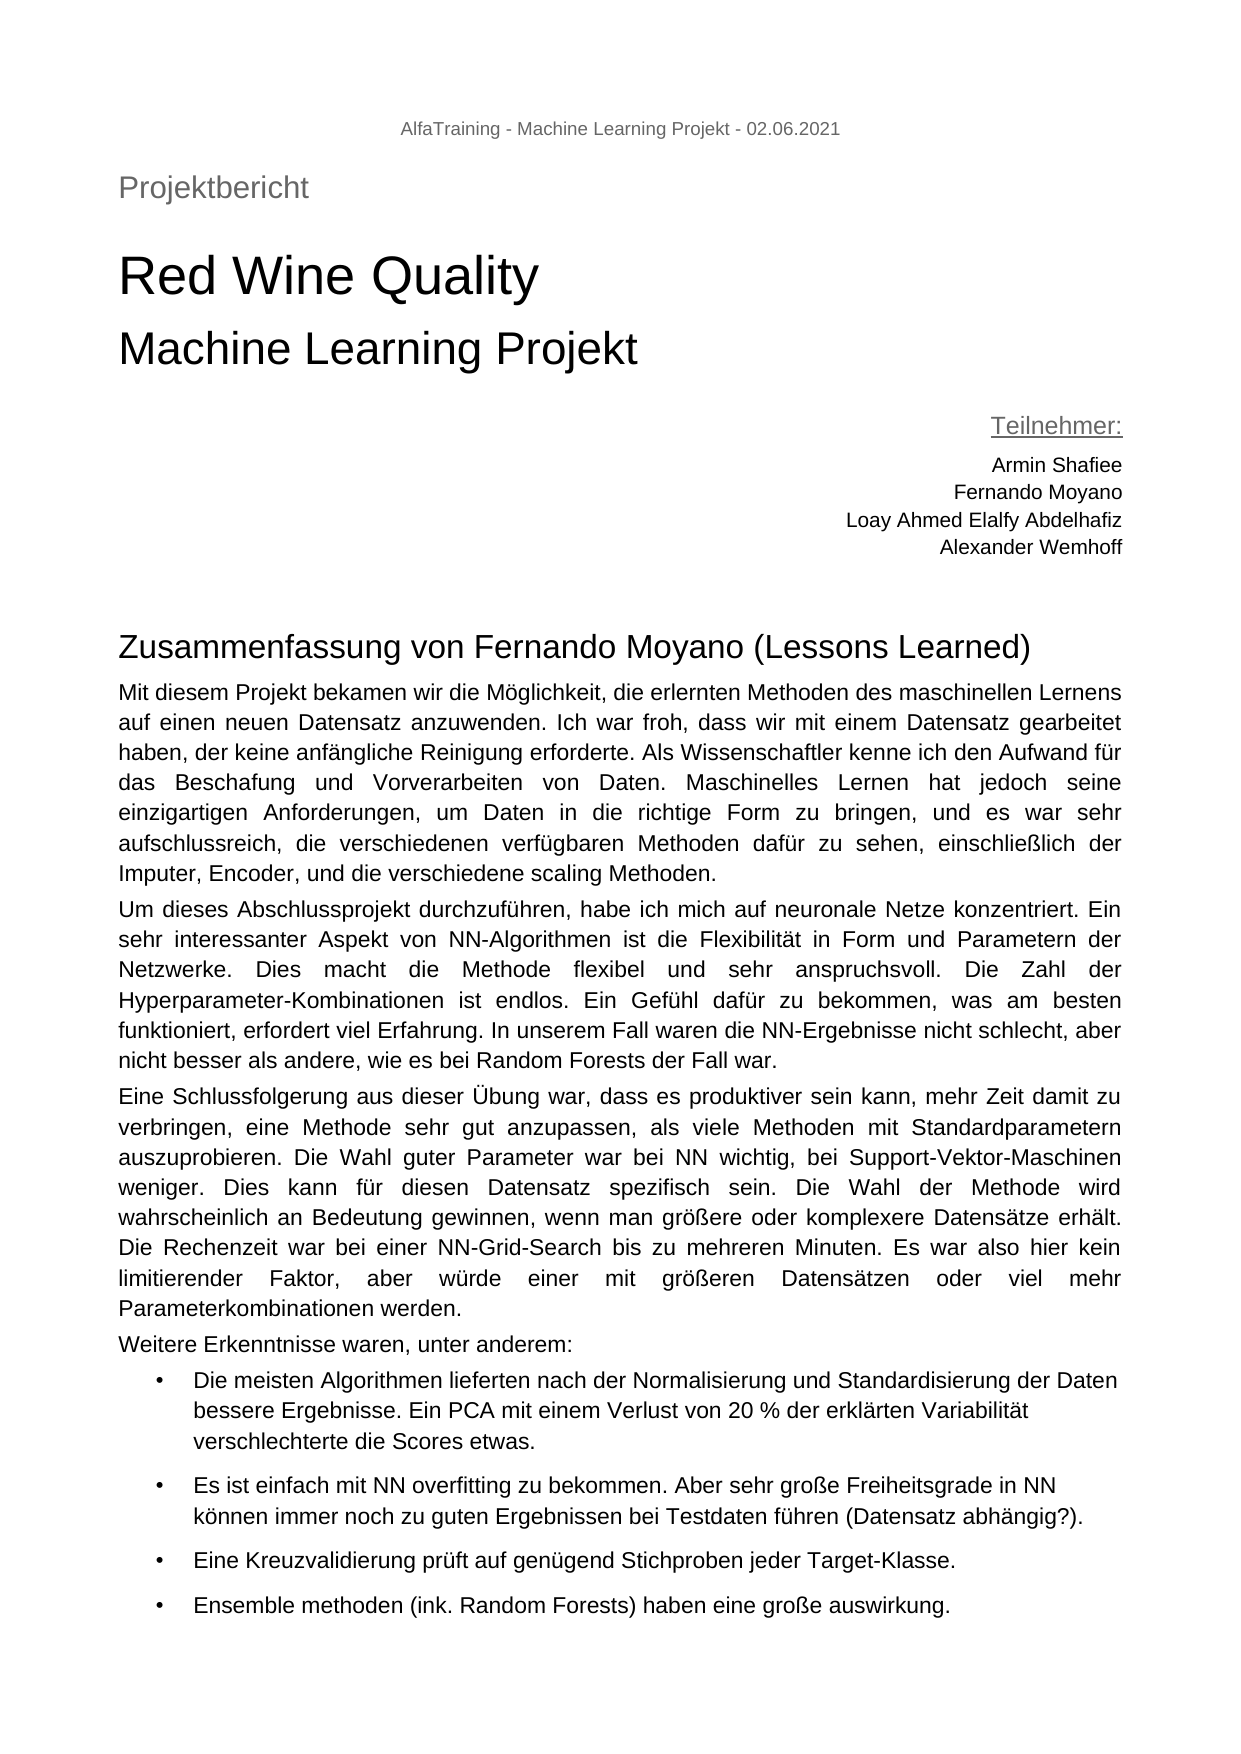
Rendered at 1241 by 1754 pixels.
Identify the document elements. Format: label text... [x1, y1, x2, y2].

subtitle Teilnehmer: [118, 411, 1122, 440]
text Armin Shafiee [118, 453, 1122, 477]
text Eine Schlussfolgerung aus dieser Übung war, dass es produktiver sein kann, mehr Zeit damit zu verbringen, eine Methode sehr gut anzupassen, als viele Methoden mit Standardparametern auszuprobieren. Die Wahl guter Parameter war bei NN wichtig, bei Support-Vektor-Maschinen weniger. Dies kann für diesen Datensatz spezifisch sein. Die Wahl der Methode wird wahrscheinlich an Bedeutung gewinnen, wenn man größere oder komplexere Datensätze erhält. Die Rechenzeit war bei einer NN-Grid-Search bis zu mehreren Minuten. Es war also hier kein limitierender Faktor, aber würde einer mit größeren Datensätzen oder viel mehr Parameterkombinationen werden. [118, 1083, 1122, 1321]
text Fernando Moyano [193, 480, 1122, 504]
list Eine Kreuzvalidierung prüft auf genügend Stichproben jeder Target-Klasse. [156, 1547, 1122, 1574]
text Um dieses Abschlussprojekt durchzuführen, habe ich mich auf neuronale Netze konzentriert. Ein sehr interessanter Aspekt von NN-Algorithmen ist die Flexibilität in Form und Parametern der Netzwerke. Dies macht die Methode flexibel und sehr anspruchsvoll. Die Zahl der Hyperparameter-Kombinationen ist endlos. Ein Gefühl dafür zu bekommen, was am besten funktioniert, erfordert viel Erfahrung. In unserem Fall waren die NN-Ergebnisse nicht schlecht, aber nicht besser als andere, wie es bei Random Forests der Fall war. [118, 896, 1122, 1073]
list Ensemble methoden (ink. Random Forests) haben eine große auswirkung. [156, 1592, 1122, 1619]
text Mit diesem Projekt bekamen wir die Möglichkeit, die erlernten Methoden des maschinellen Lernens auf einen neuen Datensatz anzuwenden. Ich war froh, dass wir mit einem Datensatz gearbeitet haben, der keine anfängliche Reinigung erforderte. Als Wissenschaftler kenne ich den Aufwand für das Beschafung und Vorverarbeiten von Daten. Maschinelles Lernen hat jedoch seine einzigartigen Anforderungen, um Daten in die richtige Form zu bringen, und es war sehr aufschlussreich, die verschiedenen verfügbaren Methoden dafür zu sehen, einschließlich der Imputer, Encoder, und die verschiedene scaling Methoden. [118, 678, 1122, 886]
list Es ist einfach mit NN overfitting zu bekommen. Aber sehr große Freiheitsgrade in NN können immer noch zu guten Ergebnissen bei Testdaten führen (Datensatz abhängig?). [156, 1472, 1122, 1529]
text Loay Ahmed Elalfy Abdelhafiz [118, 508, 1122, 532]
title Machine Learning Projekt [118, 322, 1122, 374]
text Weitere Erkenntnisse waren, unter anderem: [118, 1331, 1122, 1357]
text Alexander Wemhoff [118, 535, 1122, 559]
title Red Wine Quality [118, 244, 1122, 306]
subtitle Zusammenfassung von Fernando Moyano (Lessons Learned) [118, 628, 1122, 666]
subtitle Projektbericht [118, 169, 1122, 205]
list Die meisten Algorithmen lieferten nach der Normalisierung und Standardisierung der Daten bessere Ergebnisse. Ein PCA mit einem Verlust von 20 % der erklärten Variabilität verschlechterte die Scores etwas. [156, 1367, 1122, 1454]
